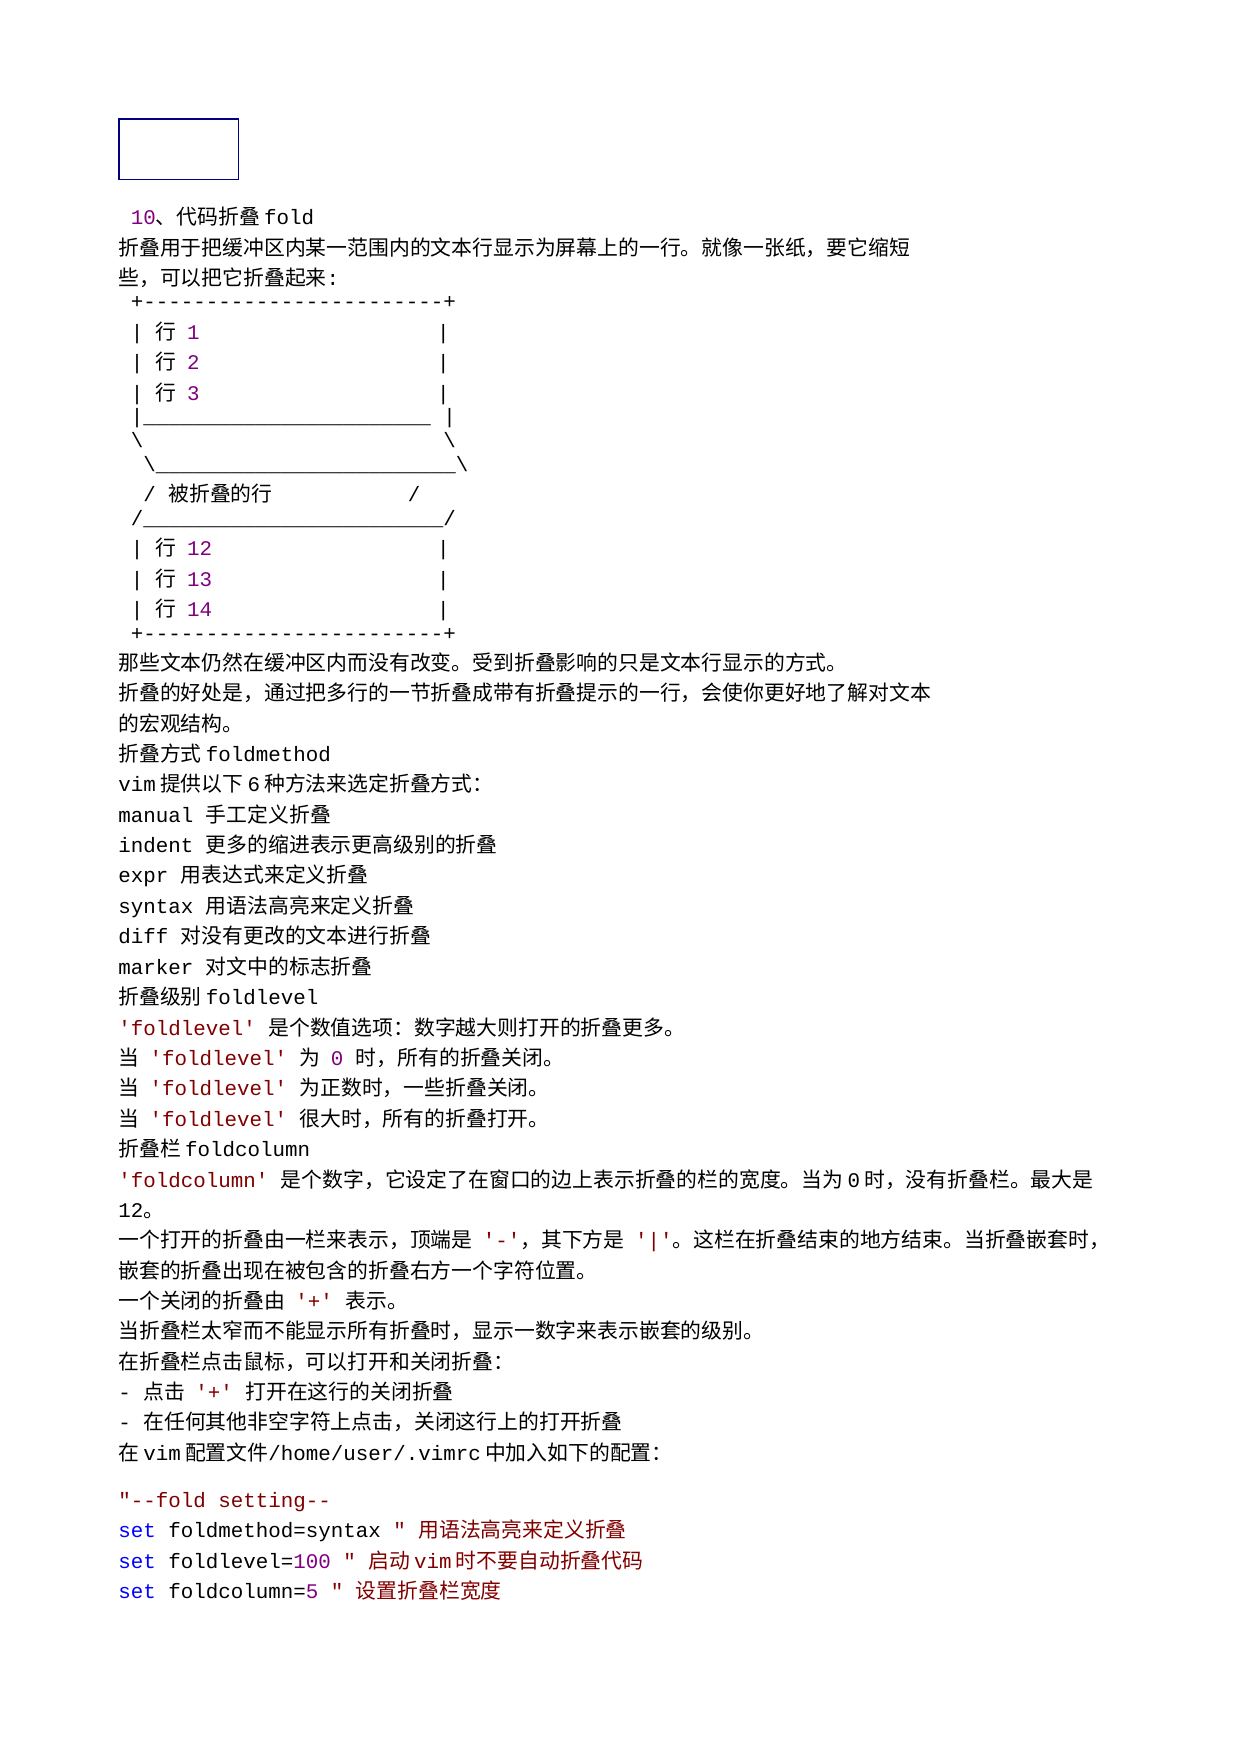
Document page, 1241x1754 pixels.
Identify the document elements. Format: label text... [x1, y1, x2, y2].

text 折叠方式foldmethod [118, 737, 1122, 767]
text 那些文本仍然在缓冲区内而没有改变。受到折叠影响的只是文本行显示的方式。 [118, 646, 1122, 677]
text | 行 13 | [118, 562, 1122, 592]
text manual 手工定义折叠 [118, 798, 1122, 828]
text 在vim配置文件/home/user/.vimrc中加入如下的配置： [118, 1436, 1122, 1466]
text 折叠栏foldcolumn [118, 1132, 1122, 1163]
text 折叠级别foldlevel [118, 980, 1122, 1011]
text 的宏观结构。 [118, 707, 1122, 737]
text set foldlevel=100 " 启动vim时不要自动折叠代码 [118, 1544, 1122, 1574]
text 些，可以把它折叠起来: [118, 261, 1122, 292]
text vim提供以下6种方法来选定折叠方式： [118, 767, 1122, 798]
text |_______________________ | [118, 406, 1122, 430]
text marker 对文中的标志折叠 [118, 950, 1122, 980]
text 当 'foldlevel' 很大时，所有的折叠打开。 [118, 1102, 1122, 1132]
text / 被折叠的行 / [118, 477, 1122, 508]
text 'foldcolumn' 是个数字，它设定了在窗口的边上表示折叠的栏的宽度。当为0时，没有折叠栏。最大是12。 [118, 1163, 1122, 1224]
text \ \ [118, 430, 1122, 454]
text +------------------------+ [118, 623, 1122, 646]
text indent 更多的缩进表示更高级别的折叠 [118, 828, 1122, 859]
text set foldcolumn=5 " 设置折叠栏宽度 [118, 1574, 1122, 1605]
text 折叠用于把缓冲区内某一范围内的文本行显示为屏幕上的一行。就像一张纸，要它缩短 [118, 231, 1122, 261]
text syntax 用语法高亮来定义折叠 [118, 889, 1122, 919]
text 一个打开的折叠由一栏来表示，顶端是 '-'，其下方是 '|'。这栏在折叠结束的地方结束。当折叠嵌套时，嵌套的折叠出现在被包含的折叠右方一个字符位置。 [118, 1224, 1122, 1284]
text 当 'foldlevel' 为正数时，一些折叠关闭。 [118, 1072, 1122, 1102]
text - 点击 '+' 打开在这行的关闭折叠 [118, 1375, 1122, 1406]
text | 行 2 | [118, 346, 1122, 376]
text 折叠的好处是，通过把多行的一节折叠成带有折叠提示的一行，会使你更好地了解对文本 [118, 677, 1122, 707]
text | 行 1 | [118, 315, 1122, 346]
text 10、代码折叠fold [118, 201, 1122, 231]
text | 行 14 | [118, 592, 1122, 623]
text set foldmethod=syntax " 用语法高亮来定义折叠 [118, 1514, 1122, 1544]
text 'foldlevel' 是个数值选项：数字越大则打开的折叠更多。 [118, 1011, 1122, 1041]
text /________________________/ [118, 508, 1122, 531]
text - 在任何其他非空字符上点击，关闭这行上的打开折叠 [118, 1406, 1122, 1436]
text diff 对没有更改的文本进行折叠 [118, 919, 1122, 950]
text 在折叠栏点击鼠标，可以打开和关闭折叠： [118, 1345, 1122, 1375]
text expr 用表达式来定义折叠 [118, 859, 1122, 889]
text 当折叠栏太窄而不能显示所有折叠时，显示一数字来表示嵌套的级别。 [118, 1315, 1122, 1345]
text +------------------------+ [118, 292, 1122, 315]
text \________________________\ [118, 454, 1122, 477]
text | 行 12 | [118, 531, 1122, 562]
text 一个关闭的折叠由 '+' 表示。 [118, 1284, 1122, 1315]
text "--fold setting-- [118, 1490, 1122, 1514]
text 当 'foldlevel' 为 0 时，所有的折叠关闭。 [118, 1041, 1122, 1072]
text | 行 3 | [118, 376, 1122, 406]
